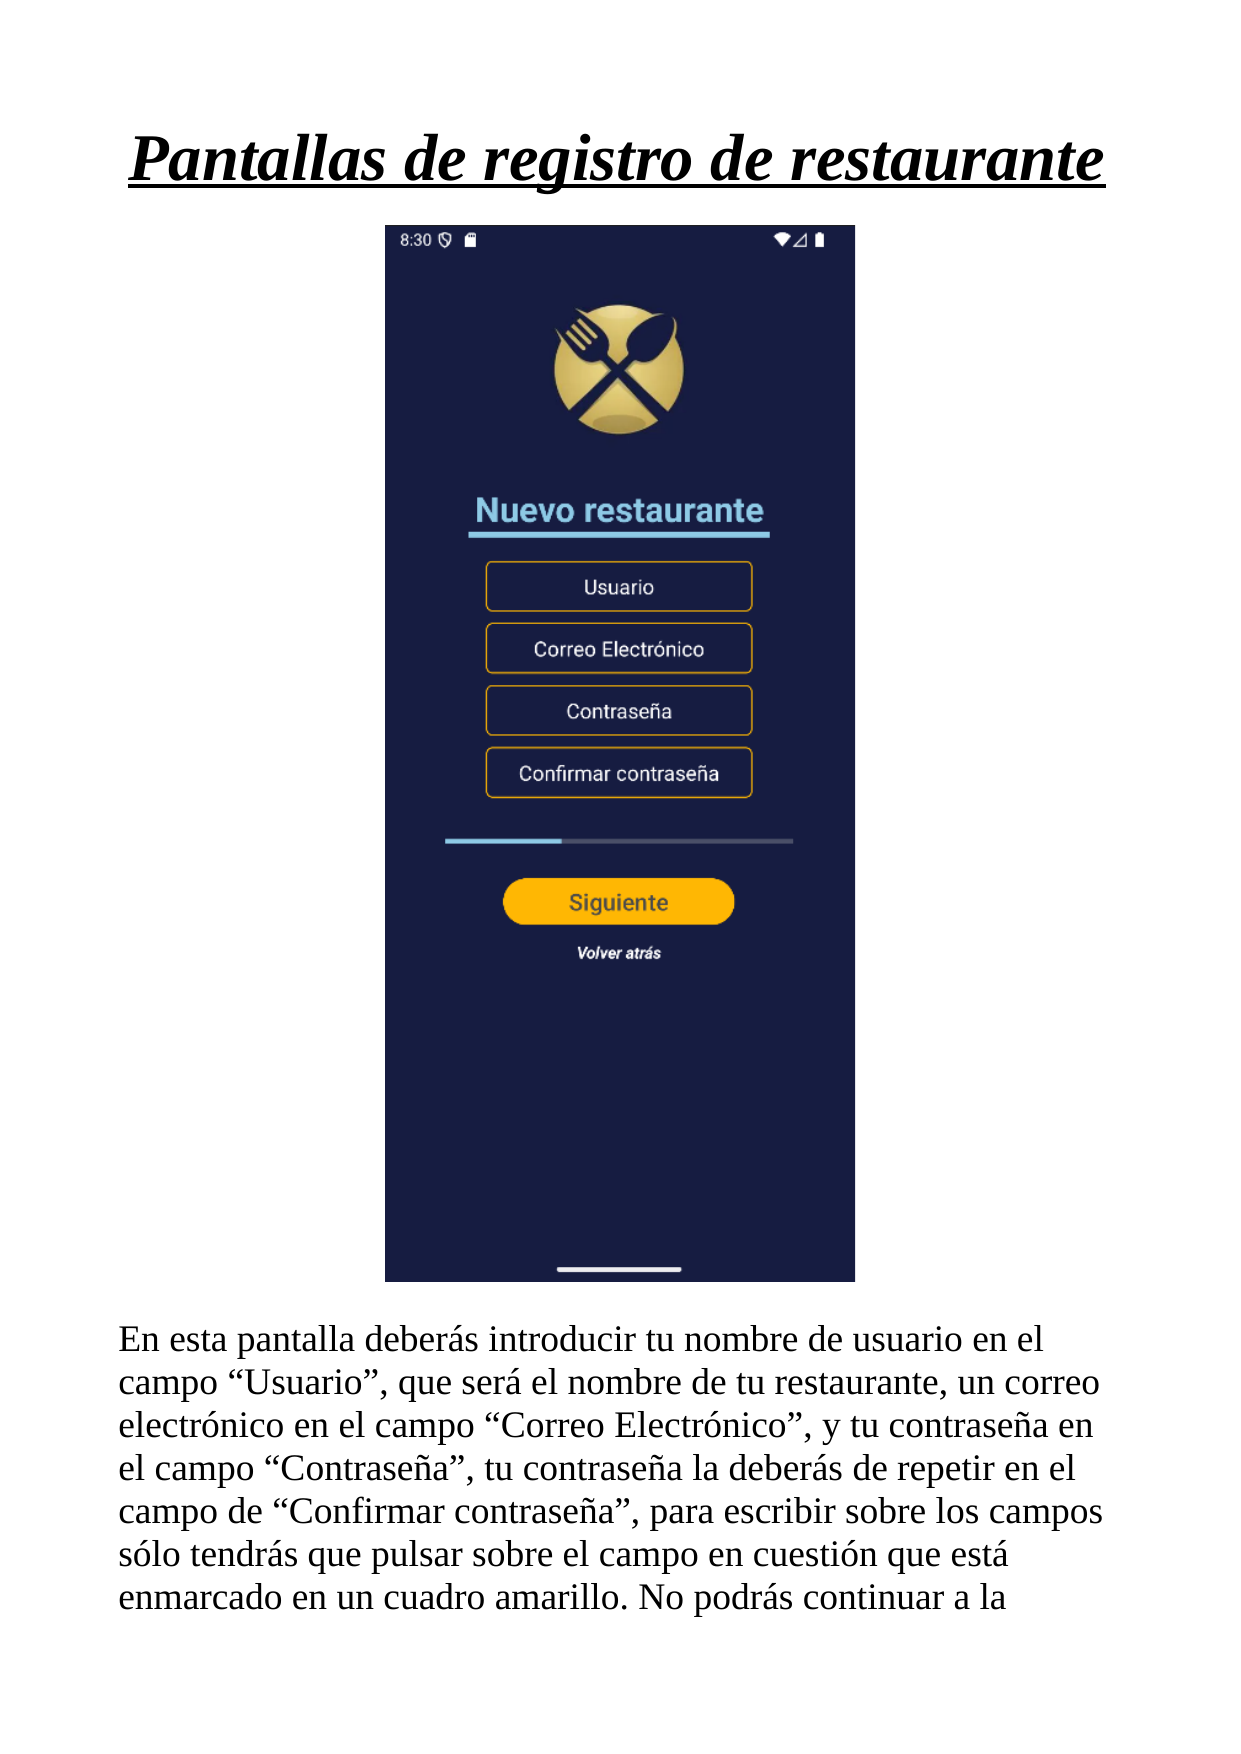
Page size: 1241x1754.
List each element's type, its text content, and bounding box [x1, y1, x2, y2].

picture [385, 225, 855, 1282]
text Pantallas de registro de restaurante [118, 118, 1122, 195]
text En esta pantalla deberás introducir tu nombre de usuario en el campo “Usuario”, que será el nombre de tu restaurante, un correo electrónico en el campo “Correo Electrónico”, y tu contraseña en el campo “Contraseña”, tu contraseña la deberás de repetir en el campo de “Confirmar contraseña”, para escribir sobre los campos sólo tendrás que pulsar sobre el campo en cuestión que está enmarcado en un cuadro amarillo. No podrás continuar a la [118, 1316, 1122, 1618]
